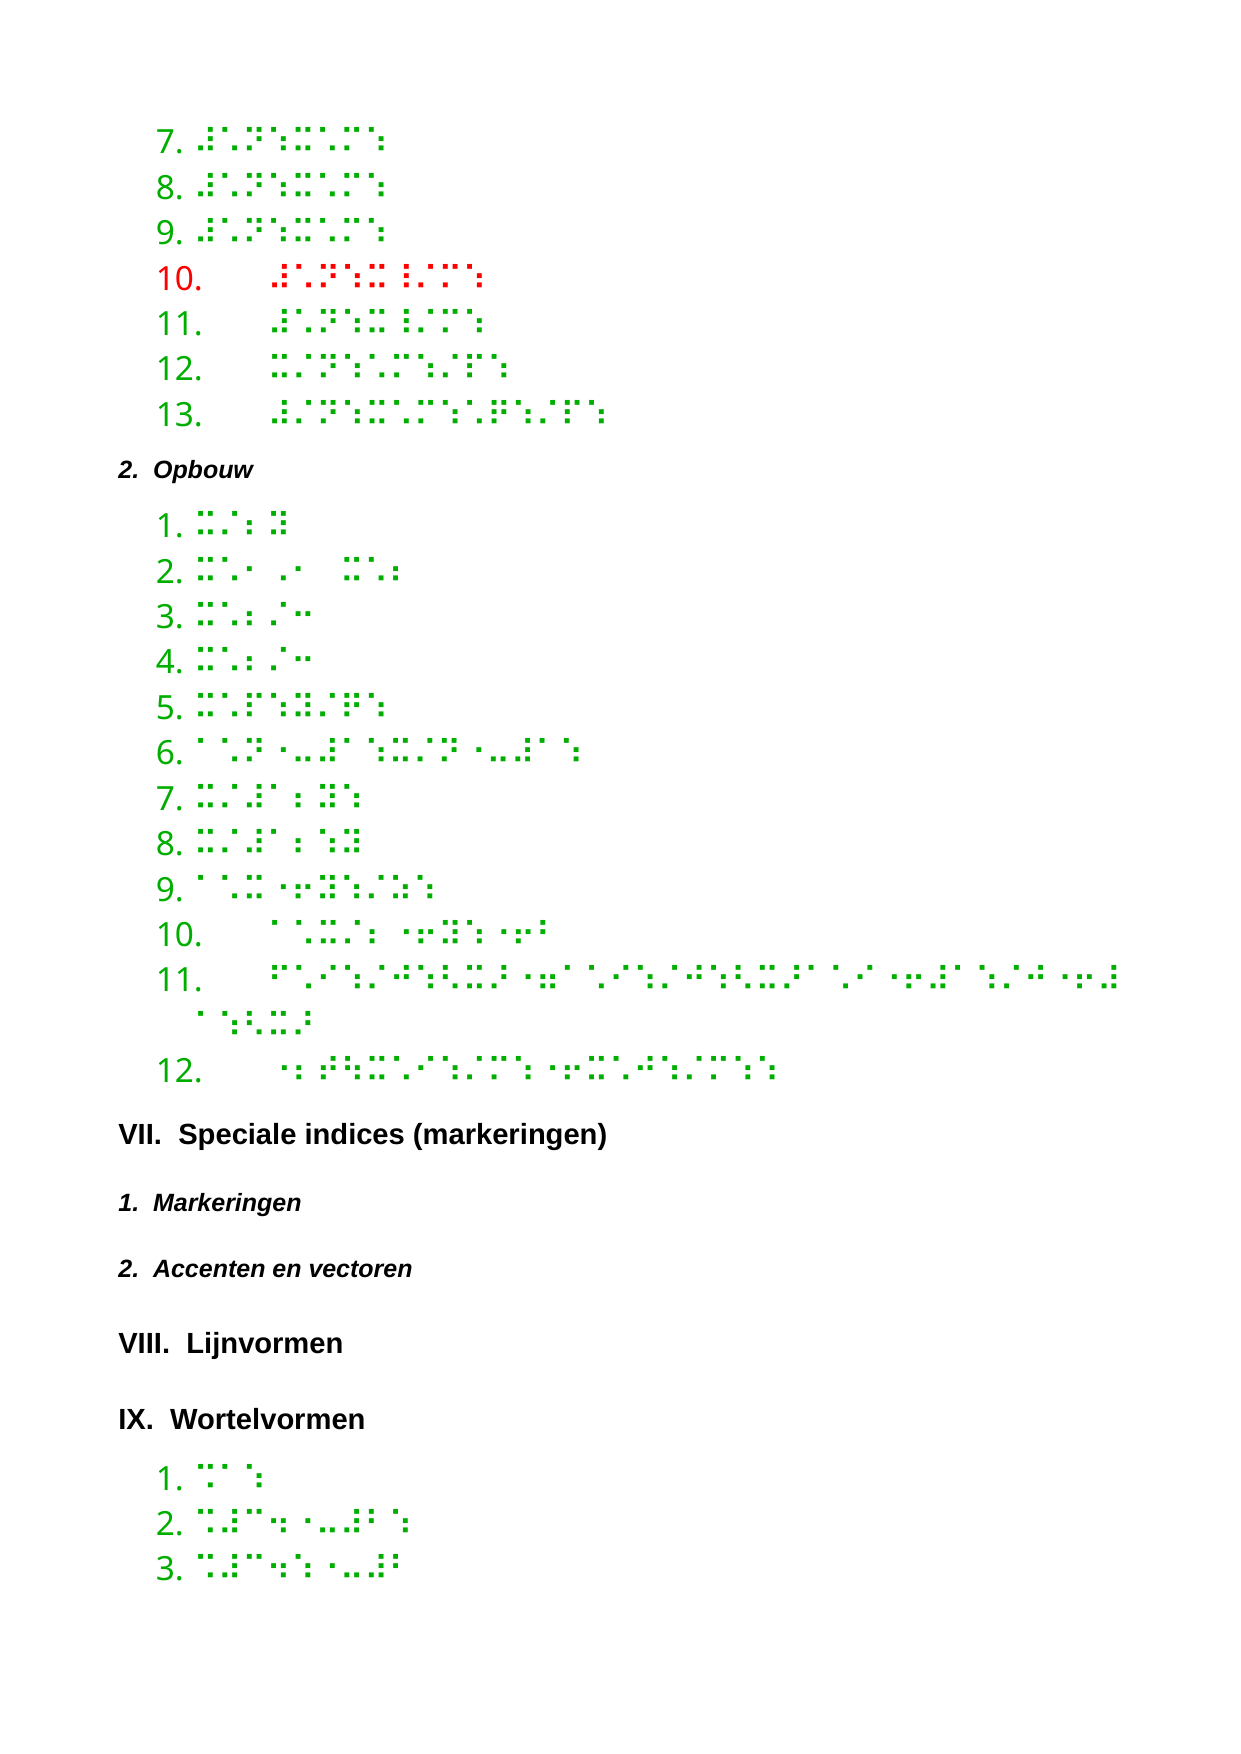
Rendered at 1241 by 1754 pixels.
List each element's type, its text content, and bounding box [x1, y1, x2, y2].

subtitle Wortelvormen [118, 1402, 1122, 1436]
list ⠁⠡⠭⠐⠖⠽⠱⠌⠵⠱ [156, 865, 1122, 911]
list ⠼⠡⠝⠱⠭⠸⠌⠍⠱ [156, 254, 1122, 300]
subtitle Markeringen [118, 1188, 1122, 1217]
subtitle Lijnvormen [118, 1326, 1122, 1359]
subtitle Accenten en vectoren [118, 1254, 1122, 1283]
list ⠭⠡⠆⠌⠒ [156, 593, 1122, 638]
list ⠼⠡⠝⠱⠭⠡⠍⠱ [156, 209, 1122, 254]
list ⠁⠡⠝⠐⠤⠼⠁⠱⠭⠌⠝⠐⠤⠼⠁⠱ [156, 729, 1122, 774]
list ⠭⠌⠝⠱⠡⠍⠱⠌⠏⠱ [156, 345, 1122, 391]
list ⠩⠁⠱ [156, 1454, 1122, 1500]
list ⠼⠡⠝⠱⠭⠸⠌⠍⠱ [156, 300, 1122, 345]
list ⠭⠡⠏⠱⠽⠌⠟⠱ [156, 684, 1122, 729]
list ⠼⠌⠝⠱⠭⠡⠍⠱⠡⠟⠱⠌⠏⠱ [156, 391, 1122, 436]
subtitle Speciale indices (markeringen) [118, 1117, 1122, 1151]
list ⠭⠌⠆⠽ [156, 502, 1122, 547]
list ⠭⠌⠼⠁⠆⠱⠽ [156, 820, 1122, 865]
list ⠼⠡⠝⠱⠭⠡⠍⠱ [156, 163, 1122, 209]
list ⠭⠌⠼⠁⠆⠽⠱ [156, 774, 1122, 820]
list ⠁⠡⠭⠌⠆⠐⠖⠽⠱⠐⠖⠃ [156, 911, 1122, 956]
list ⠩⠼⠉⠲⠐⠤⠼⠃⠱ [156, 1500, 1122, 1545]
list ⠋⠡⠊⠱⠌⠚⠱⠣⠭⠜⠐⠶⠁⠡⠊⠱⠌⠚⠱⠣⠭⠜⠁⠡⠊⠐⠖⠼⠁⠱⠌⠚⠐⠖⠼⠁⠱⠣⠭⠜ [156, 956, 1122, 1047]
list ⠭⠡⠆⠌⠒ [156, 638, 1122, 684]
list ⠼⠡⠝⠱⠭⠡⠍⠱ [156, 118, 1122, 163]
subtitle Opbouw [118, 455, 1122, 484]
list ⠭⠡⠂⠠⠂⠀⠭⠡⠆ [156, 547, 1122, 593]
list ⠩⠼⠉⠲⠱⠐⠤⠼⠃ [156, 1545, 1122, 1591]
list ⠐⠆⠞⠳⠭⠡⠊⠱⠌⠍⠱⠐⠖⠭⠡⠚⠱⠌⠍⠱⠱ [156, 1047, 1122, 1092]
